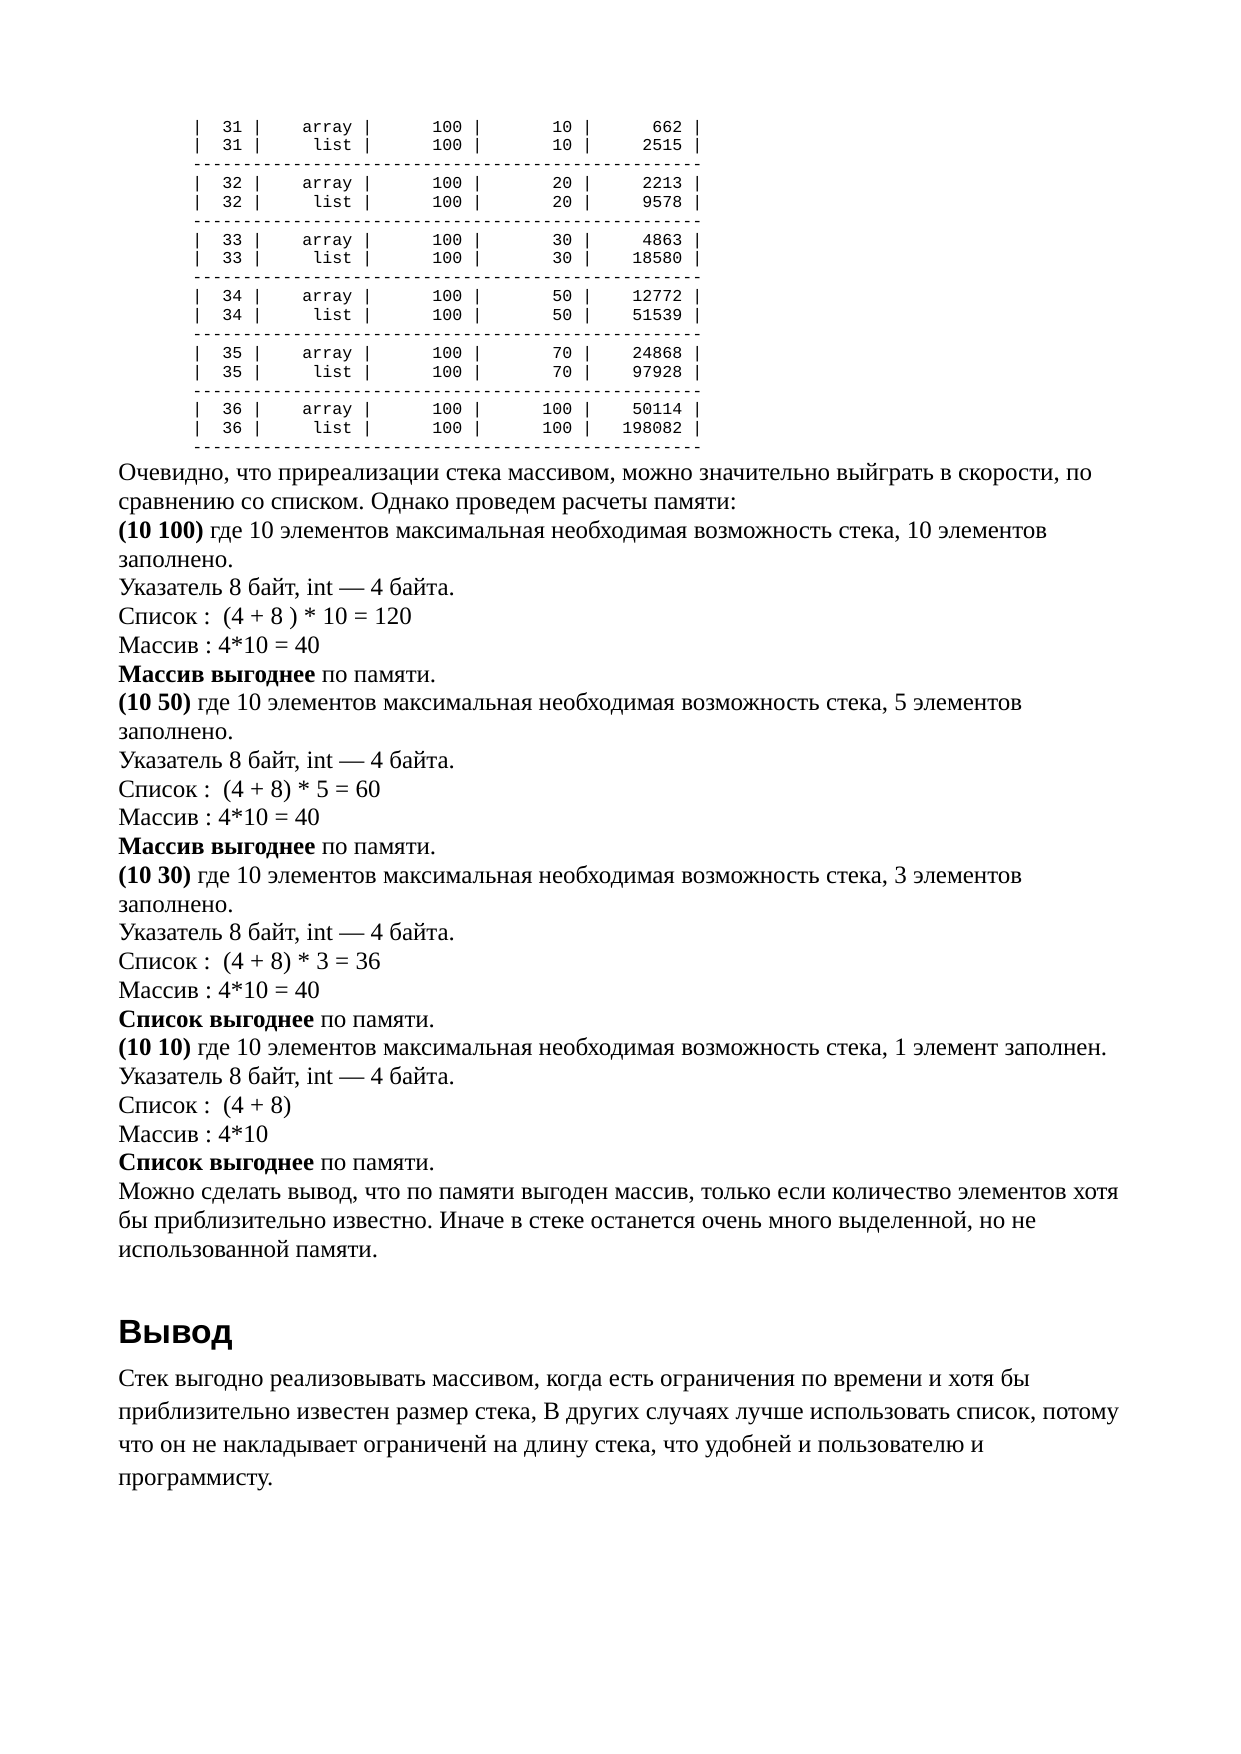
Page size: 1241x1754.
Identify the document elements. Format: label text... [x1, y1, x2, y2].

text Массив выгоднее по памяти. [118, 659, 1122, 687]
text Стек выгодно реализовывать массивом, когда есть ограничения по времени и хотя бы приблизительно известен размер стека, В других случаях лучше использовать список, потому что он не накладывает ограниченй на длину стека, что удобней и пользователю и программисту. [118, 1363, 1122, 1491]
text --------------------------------------------------- [118, 212, 1122, 231]
text (10 50) где 10 элементов максимальная необходимая возможность стека, 5 элементов заполнено. [118, 687, 1122, 745]
text Массив : 4*10 = 40 [118, 975, 1122, 1004]
text | 34 | array | 100 | 50 | 12772 | [118, 288, 1122, 307]
text Можно сделать вывод, что по памяти выгоден массив, только если количество элементов хотя бы приблизительно известно. Иначе в стеке останется очень много выделенной, но не использованной памяти. [118, 1176, 1122, 1262]
text --------------------------------------------------- [118, 156, 1122, 175]
text --------------------------------------------------- [118, 269, 1122, 288]
text | 35 | list | 100 | 70 | 97928 | [118, 363, 1122, 382]
text Массив : 4*10 [118, 1119, 1122, 1147]
text --------------------------------------------------- [118, 326, 1122, 344]
text (10 10) где 10 элементов максимальная необходимая возможность стека, 1 элемент заполнен. [118, 1032, 1122, 1061]
text Список : (4 + 8) * 3 = 36 [118, 946, 1122, 975]
text | 34 | list | 100 | 50 | 51539 | [118, 307, 1122, 326]
text Список : (4 + 8 ) * 10 = 120 [118, 601, 1122, 630]
text | 35 | array | 100 | 70 | 24868 | [118, 344, 1122, 363]
text (10 100) где 10 элементов максимальная необходимая возможность стека, 10 элементов заполнено. [118, 515, 1122, 572]
text --------------------------------------------------- [118, 439, 1122, 457]
text Указатель 8 байт, int — 4 байта. [118, 572, 1122, 601]
text Список : (4 + 8) * 5 = 60 [118, 774, 1122, 802]
text Очевидно, что приреализации стека массивом, можно значительно выйграть в скорости, по сравнению со списком. Однако проведем расчеты памяти: [118, 457, 1122, 515]
text | 36 | list | 100 | 100 | 198082 | [118, 420, 1122, 439]
text | 33 | list | 100 | 30 | 18580 | [118, 250, 1122, 269]
text Указатель 8 байт, int — 4 байта. [118, 917, 1122, 946]
text Список выгоднее по памяти. [118, 1147, 1122, 1176]
text (10 30) где 10 элементов максимальная необходимая возможность стека, 3 элементов заполнено. [118, 860, 1122, 917]
text Массив выгоднее по памяти. [118, 831, 1122, 860]
text Указатель 8 байт, int — 4 байта. [118, 745, 1122, 774]
subtitle Вывод [118, 1312, 1122, 1351]
text | 32 | list | 100 | 20 | 9578 | [118, 193, 1122, 212]
text Массив : 4*10 = 40 [118, 630, 1122, 659]
text Список : (4 + 8) [118, 1090, 1122, 1119]
text | 36 | array | 100 | 100 | 50114 | [118, 401, 1122, 420]
text | 33 | array | 100 | 30 | 4863 | [118, 231, 1122, 250]
text Список выгоднее по памяти. [118, 1004, 1122, 1032]
text Указатель 8 байт, int — 4 байта. [118, 1061, 1122, 1090]
text | 32 | array | 100 | 20 | 2213 | [118, 175, 1122, 193]
text Массив : 4*10 = 40 [118, 802, 1122, 831]
text | 31 | array | 100 | 10 | 662 | [118, 118, 1122, 137]
text --------------------------------------------------- [118, 382, 1122, 401]
text | 31 | list | 100 | 10 | 2515 | [118, 137, 1122, 156]
